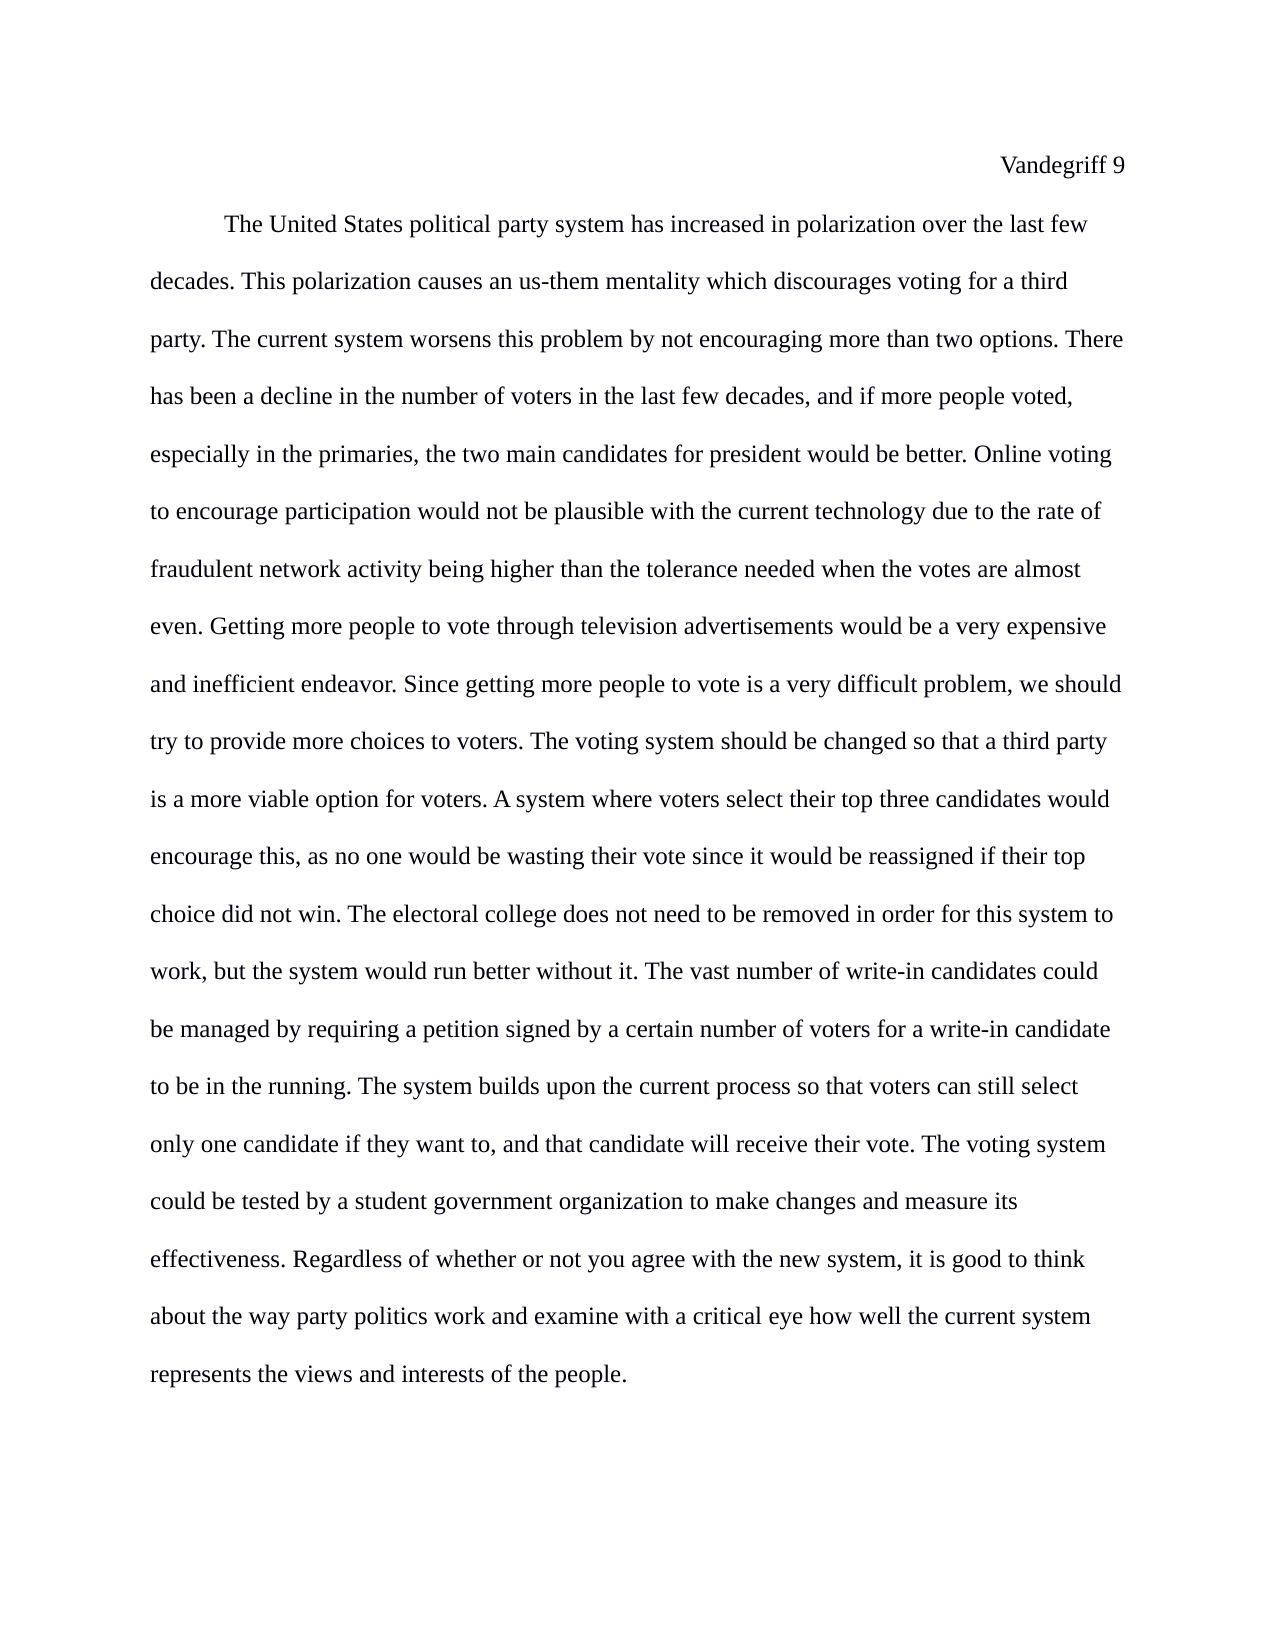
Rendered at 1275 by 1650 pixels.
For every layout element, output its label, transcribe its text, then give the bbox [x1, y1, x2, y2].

text The United States political party system has increased in polarization over the last few decades. This polarization causes an us-them mentality which discourages voting for a third party. The current system worsens this problem by not encouraging more than two options. There has been a decline in the number of voters in the last few decades, and if more people voted, especially in the primaries, the two main candidates for president would be better. Online voting to encourage participation would not be plausible with the current technology due to the rate of fraudulent network activity being higher than the tolerance needed when the votes are almost even. Getting more people to vote through television advertisements would be a very expensive and inefficient endeavor. Since getting more people to vote is a very difficult problem, we should try to provide more choices to voters. The voting system should be changed so that a third party is a more viable option for voters. A system where voters select their top three candidates would encourage this, as no one would be wasting their vote since it would be reassigned if their top choice did not win. The electoral college does not need to be removed in order for this system to work, but the system would run better without it. The vast number of write-in candidates could be managed by requiring a petition signed by a certain number of voters for a write-in candidate to be in the running. The system builds upon the current process so that voters can still select only one candidate if they want to, and that candidate will receive their vote. The voting system could be tested by a student government organization to make changes and measure its effectiveness. Regardless of whether or not you agree with the new system, it is good to think about the way party politics work and examine with a critical eye how well the current system represents the views and interests of the people. [150, 209, 1125, 1387]
